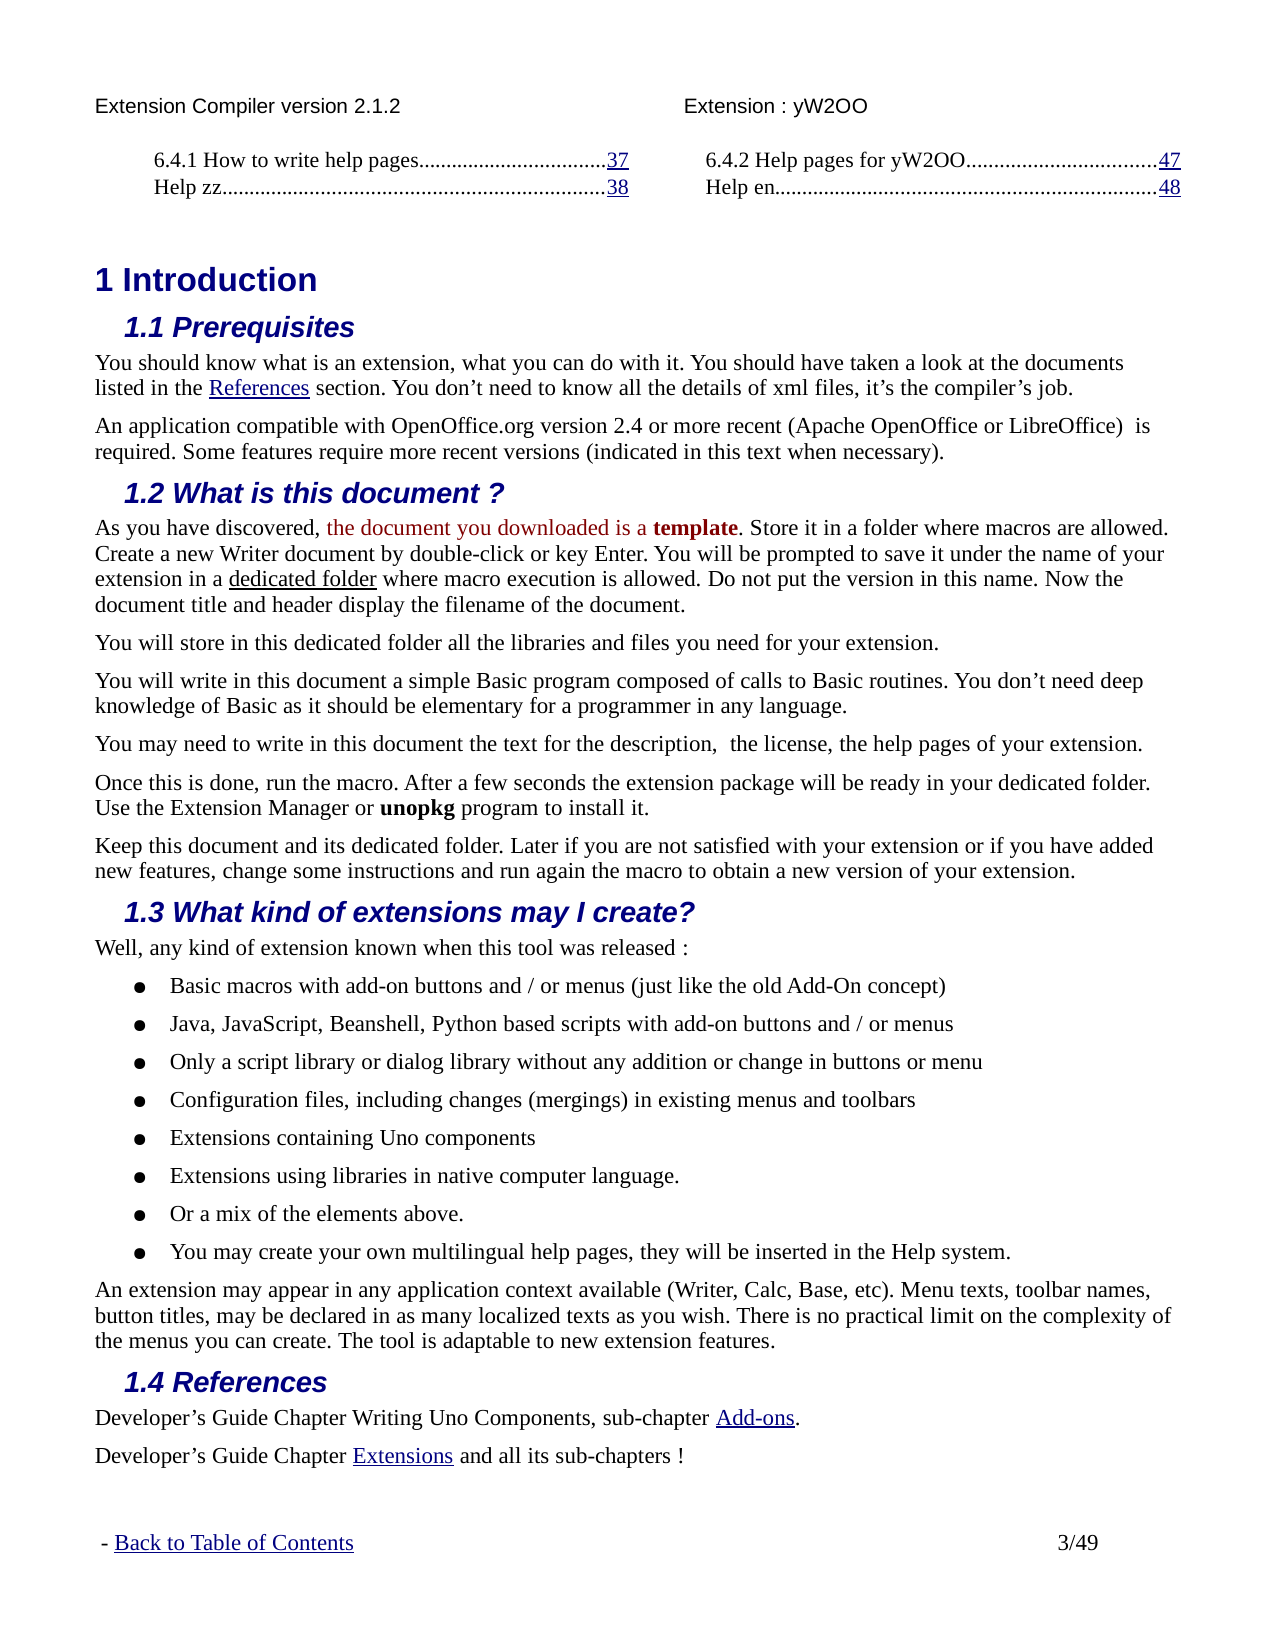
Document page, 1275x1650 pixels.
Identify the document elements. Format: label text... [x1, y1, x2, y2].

list Extensions using libraries in native computer language. [132, 1163, 1181, 1188]
text An extension may appear in any application context available (Writer, Calc, Base, etc). Menu texts, toolbar names, button titles, may be declared in as many localized texts as you wish. There is no practical limit on the complexity of the menus you can create. The tool is adaptable to new extension features. [94, 1277, 1181, 1354]
subtitle References [124, 1366, 1181, 1398]
list Only a script library or dialog library without any addition or change in buttons or menu [132, 1049, 1181, 1074]
text Help en 48 [705, 175, 1181, 199]
text Help zz 38 [153, 175, 629, 199]
text You will store in this dedicated folder all the libraries and files you need for your extension. [94, 630, 1181, 655]
text Well, any kind of extension known when this tool was released : [94, 935, 1181, 960]
text Once this is done, run the macro. After a few seconds the extension package will be ready in your dedicated folder. Use the Extension Manager or unopkg program to install it. [94, 769, 1181, 820]
list Configuration files, including changes (mergings) in existing menus and toolbars [132, 1087, 1181, 1112]
list You may create your own multilingual help pages, they will be inserted in the Help system. [132, 1239, 1181, 1264]
text 6.4.2 Help pages for yW2OO 47 [705, 147, 1181, 172]
text As you have discovered, the document you downloaded is a template. Store it in a folder where macros are allowed. Create a new Writer document by double-click or key Enter. You will be prompted to save it under the name of your extension in a dedicated folder where macro execution is allowed. Do not put the version in this name. Now the document title and header display the filename of the document. [94, 515, 1181, 617]
subtitle Introduction [94, 261, 1181, 299]
list Basic macros with add-on buttons and / or menus (just like the old Add-On concept) [132, 973, 1181, 998]
text An application compatible with OpenOffice.org version 2.4 or more recent (Apache OpenOffice or LibreOffice) is required. Some features require more recent versions (indicated in this text when necessary). [94, 413, 1181, 464]
text You should know what is an extension, what you can do with it. You should have taken a look at the documents listed in the References section. You don’t need to know all the details of xml files, it’s the compiler’s job. [94, 350, 1181, 401]
list Extensions containing Uno components [132, 1125, 1181, 1151]
text 6.4.1 How to write help pages 37 [153, 147, 629, 172]
subtitle Prerequisites [124, 311, 1181, 344]
text Developer’s Guide Chapter Extensions and all its sub-chapters ! [94, 1442, 1181, 1468]
subtitle What is this document ? [124, 477, 1181, 509]
list Or a mix of the elements above. [132, 1201, 1181, 1227]
text You will write in this document a simple Basic program composed of calls to Basic routines. You don’t need deep knowledge of Basic as it should be elementary for a programmer in any language. [94, 668, 1181, 719]
text You may need to write in this document the text for the description, the license, the help pages of your extension. [94, 731, 1181, 757]
text Keep this document and its dedicated folder. Later if you are not satisfied with your extension or if you have added new features, change some instructions and run again the macro to obtain a new version of your extension. [94, 833, 1181, 884]
list Java, JavaScript, Beanshell, Python based scripts with add-on buttons and / or menus [132, 1011, 1181, 1036]
text Developer’s Guide Chapter Writing Uno Components, sub-chapter Add-ons. [94, 1404, 1181, 1430]
subtitle What kind of extensions may I create? [124, 896, 1181, 929]
